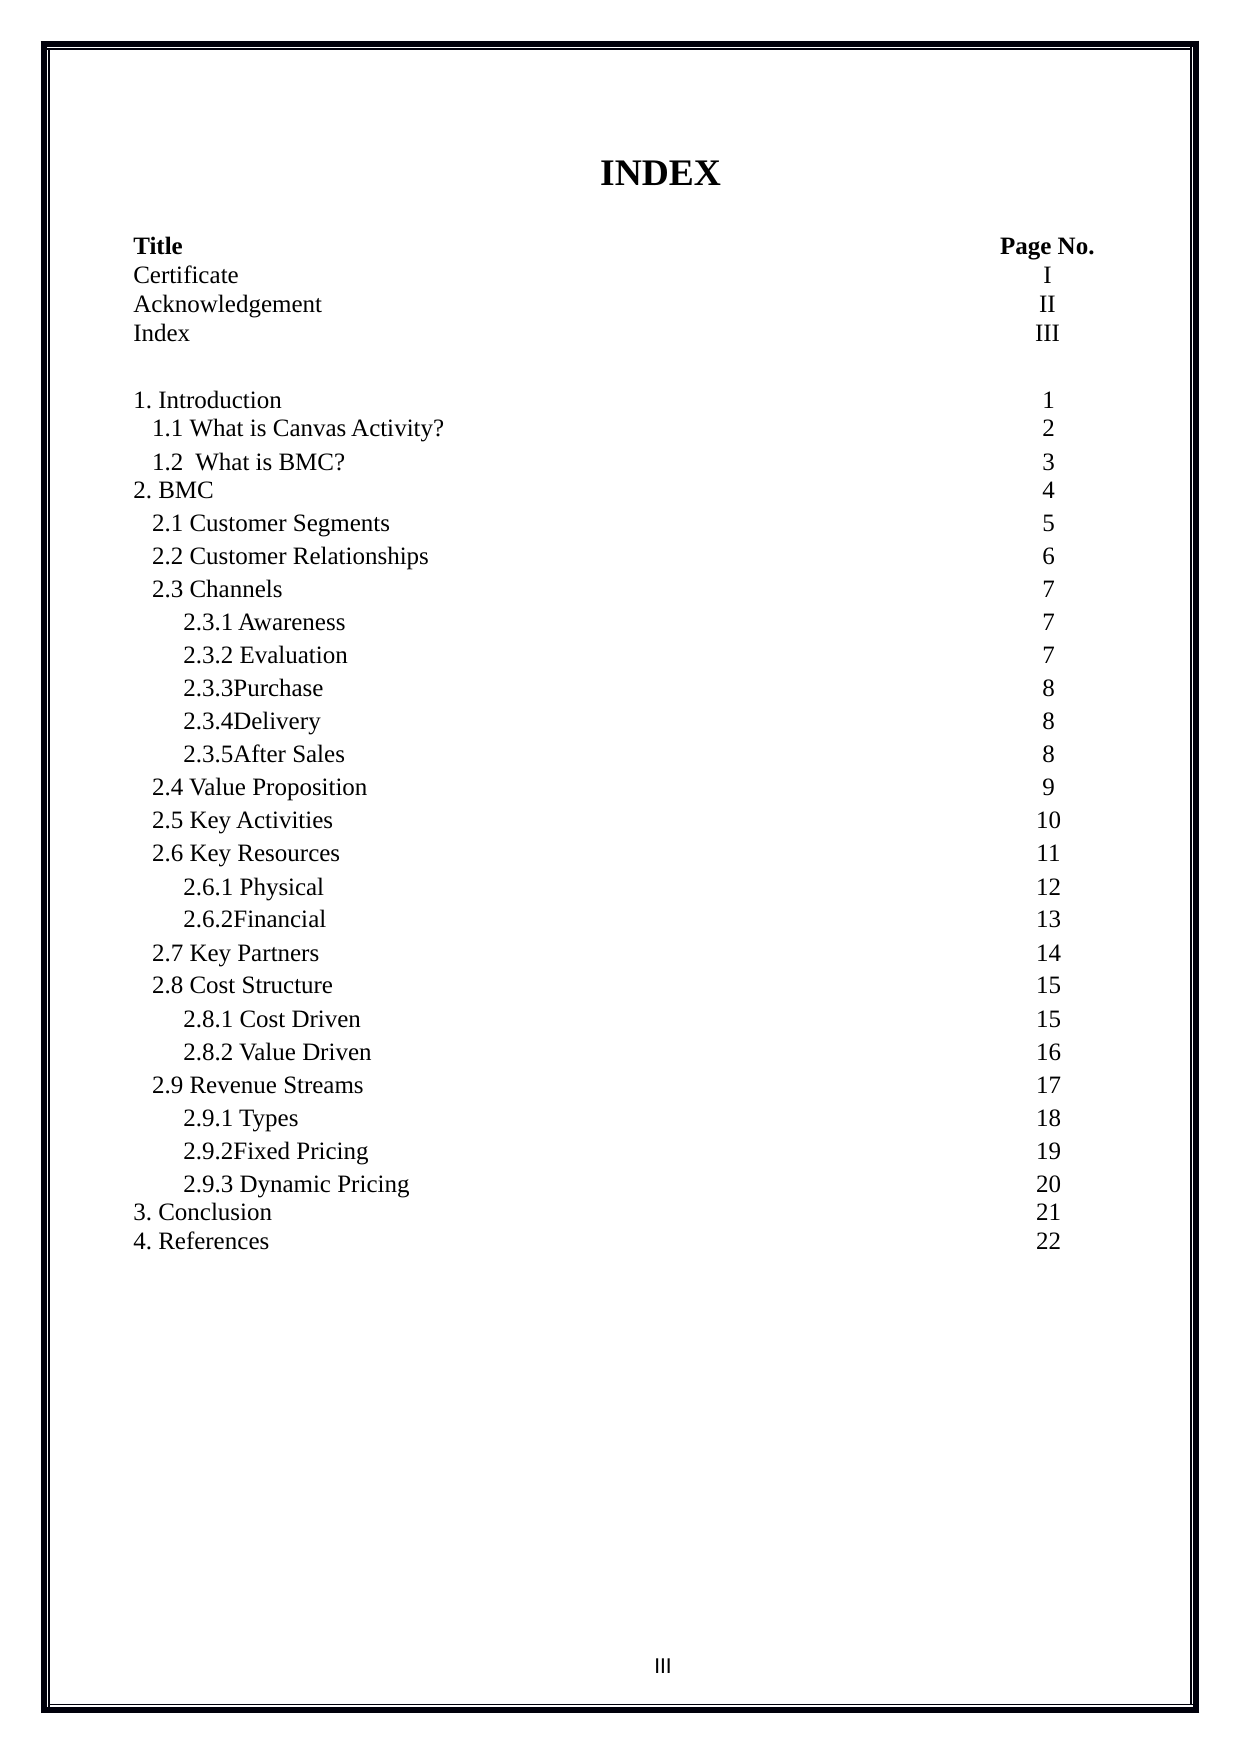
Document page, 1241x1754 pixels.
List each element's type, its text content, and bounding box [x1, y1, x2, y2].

table_cell II [938, 289, 1161, 318]
table_cell 4 5 6 7 7 7 8 8 8 9 10 11 12 13 14 15 15 16 17 18 19 20 [938, 475, 1162, 1197]
table_cell III [938, 318, 1161, 346]
table_cell 22 [938, 1226, 1162, 1255]
table_cell 4. References [122, 1226, 937, 1255]
table_cell 21 [938, 1198, 1162, 1226]
table_cell 3. Conclusion [122, 1198, 937, 1226]
table_cell What is Canvas Activity? What is BMC? [122, 414, 937, 475]
table_cell Acknowledgement [122, 289, 937, 318]
table_cell I [938, 260, 1161, 289]
text INDEX [534, 150, 1172, 193]
table_cell 2. BMC 2.1 Customer Segments 2.2 Customer Relationships 2.3 Channels 2.3.1 Awareness 2.3.2 Evaluation 2.3.3Purchase 2.3.4Delivery 2.3.5After Sales 2.4 Value Proposition 2.5 Key Activities 2.6 Key Resources 2.6.1 Physical 2.6.2Financial 2.7 Key Partners 2.8 Cost Structure 2.8.1 Cost Driven 2.8.2 Value Driven 2.9 Revenue Streams 2.9.1 Types 2.9.2Fixed Pricing 2.9.3 Dynamic Pricing [122, 475, 937, 1197]
table_header 1. Introduction [122, 385, 937, 413]
table_header 1 [938, 385, 1162, 413]
table_cell Index [122, 318, 937, 346]
table_header Title [122, 231, 937, 260]
table_cell Certificate [122, 260, 937, 289]
table_cell 2 3 [938, 414, 1162, 475]
table_header Page No. [938, 231, 1161, 260]
